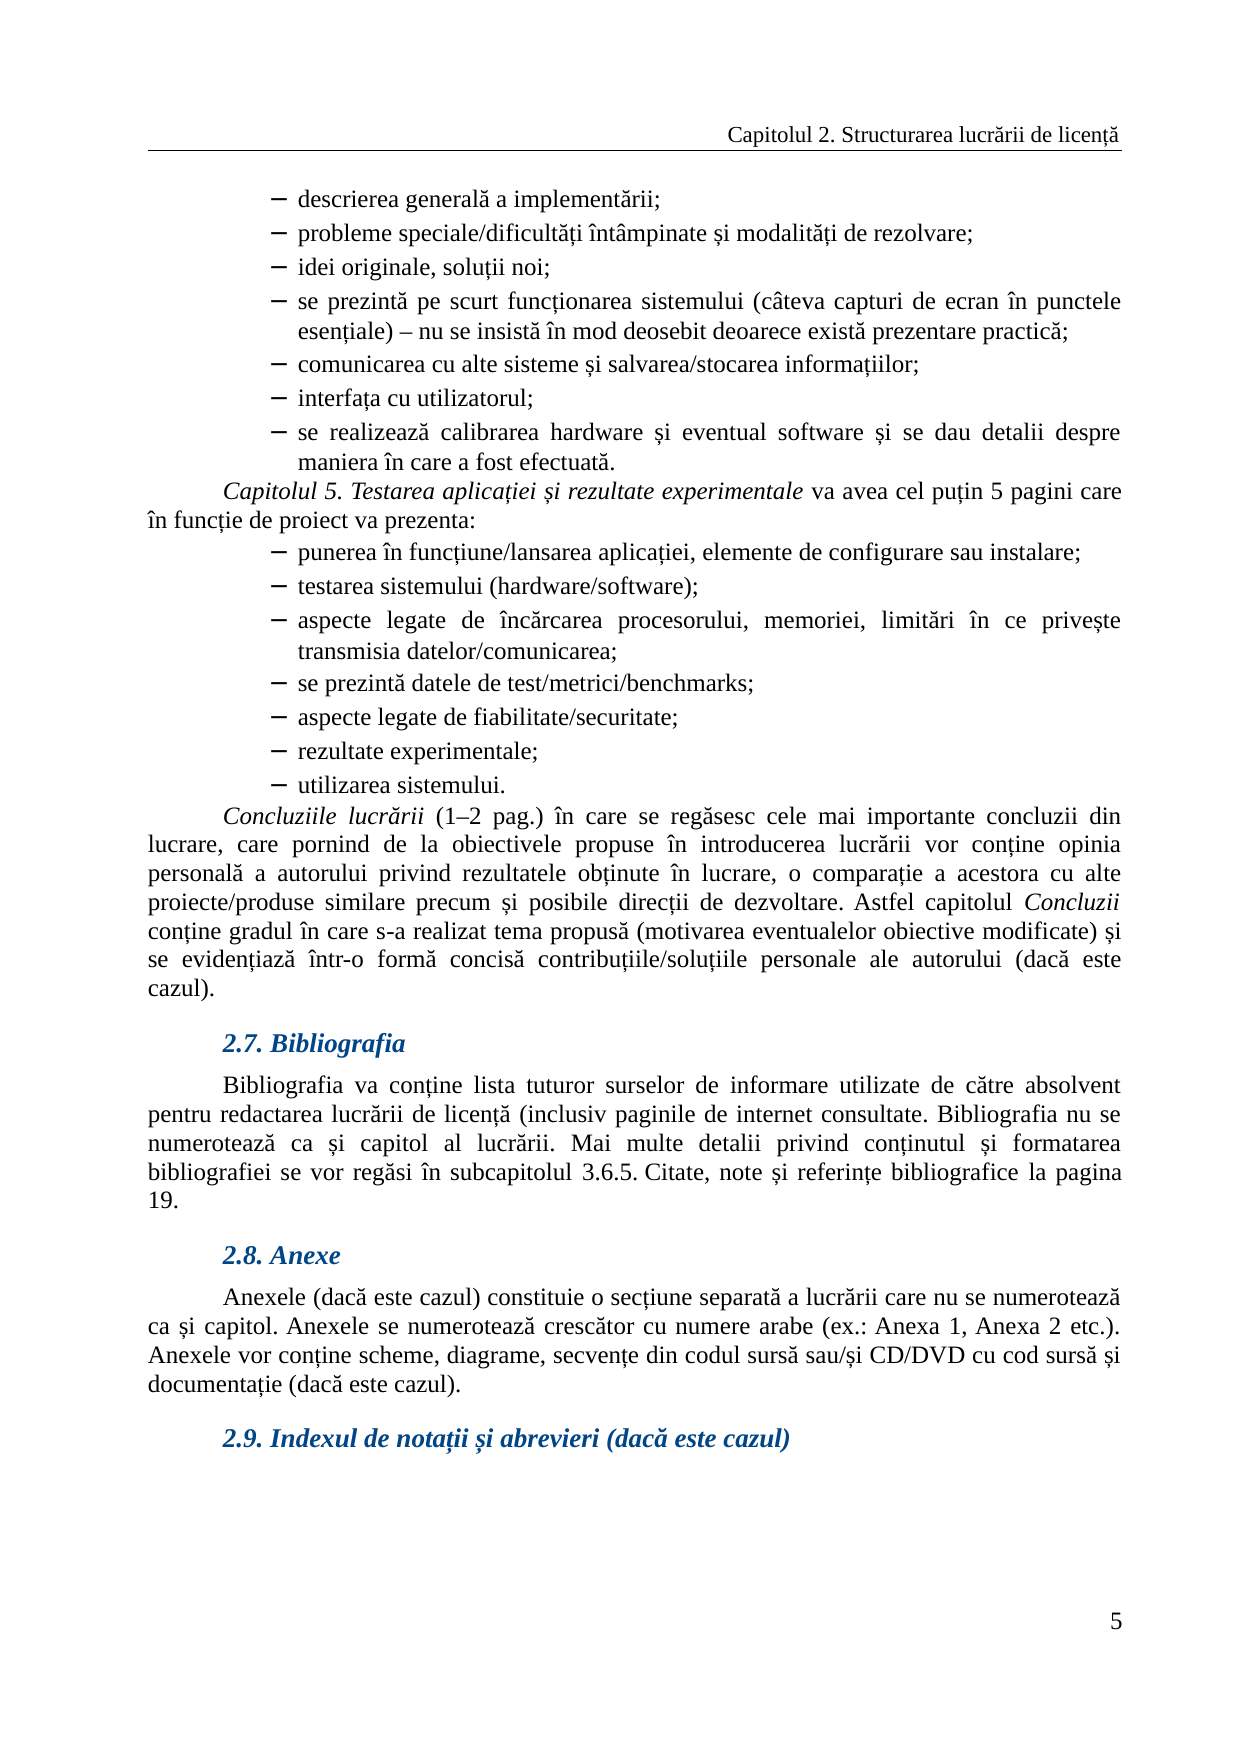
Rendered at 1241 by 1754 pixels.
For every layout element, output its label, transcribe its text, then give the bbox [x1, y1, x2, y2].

list se prezintă pe scurt funcționarea sistemului (câteva capturi de ecran în punctele esențiale) – nu se insistă în mod deosebit deoarece există prezentare practică; [279, 282, 1122, 345]
list aspecte legate de fiabilitate/securitate; [279, 699, 1122, 733]
list comunicarea cu alte sisteme și salvarea/stocarea informațiilor; [279, 345, 1122, 379]
text Capitolul 5. Testarea aplicației și rezultate experimentale va avea cel puțin 5 pagini care în funcție de proiect va prezenta: [148, 476, 1122, 534]
list se realizează calibrarea hardware și eventual software și se dau detalii despre maniera în care a fost efectuată. [279, 413, 1122, 476]
list rezultate experimentale; [279, 733, 1122, 767]
list punerea în funcțiune/lansarea aplicației, elemente de configurare sau instalare; [279, 534, 1122, 568]
subtitle Anexe [223, 1239, 1122, 1270]
subtitle Bibliografia [223, 1027, 1122, 1058]
list idei originale, soluții noi; [279, 248, 1122, 282]
text Bibliografia va conține lista tuturor surselor de informare utilizate de către absolvent pentru redactarea lucrării de licență (inclusiv paginile de internet consultate. Bibliografia nu se numerotează ca și capitol al lucrării. Mai multe detalii privind conținutul și formatarea bibliografiei se vor regăsi în subcapitolul 3.6.5. Citate, note și referințe bibliografice la pagina 19. [148, 1070, 1122, 1214]
list aspecte legate de încărcarea procesorului, memoriei, limitări în ce privește transmisia datelor/comunicarea; [279, 602, 1122, 664]
text Concluziile lucrării (1–2 pag.) în care se regăsesc cele mai importante concluzii din lucrare, care pornind de la obiectivele propuse în introducerea lucrării vor conține opinia personală a autorului privind rezultatele obținute în lucrare, o comparație a acestora cu alte proiecte/produse similare precum și posibile direcții de dezvoltare. Astfel capitolul Concluzii conține gradul în care s‑a realizat tema propusă (motivarea eventualelor obiective modificate) și se evidențiază într-o formă concisă contribuțiile/soluțiile personale ale autorului (dacă este cazul). [148, 801, 1122, 1002]
text Anexele (dacă este cazul) constituie o secțiune separată a lucrării care nu se numerotează ca și capitol. Anexele se numerotează crescător cu numere arabe (ex.: Anexa 1, Anexa 2 etc.). Anexele vor conține scheme, diagrame, secvențe din codul sursă sau/și CD/DVD cu cod sursă și documentație (dacă este cazul). [148, 1282, 1122, 1397]
list testarea sistemului (hardware/software); [279, 568, 1122, 602]
list interfața cu utilizatorul; [279, 379, 1122, 413]
list probleme speciale/dificultăți întâmpinate și modalități de rezolvare; [279, 214, 1122, 248]
list se prezintă datele de test/metrici/benchmarks; [279, 664, 1122, 699]
list utilizarea sistemului. [279, 767, 1122, 801]
list descrierea generală a implementării; [279, 180, 1122, 214]
subtitle Indexul de notații și abrevieri (dacă este cazul) [223, 1422, 1122, 1453]
